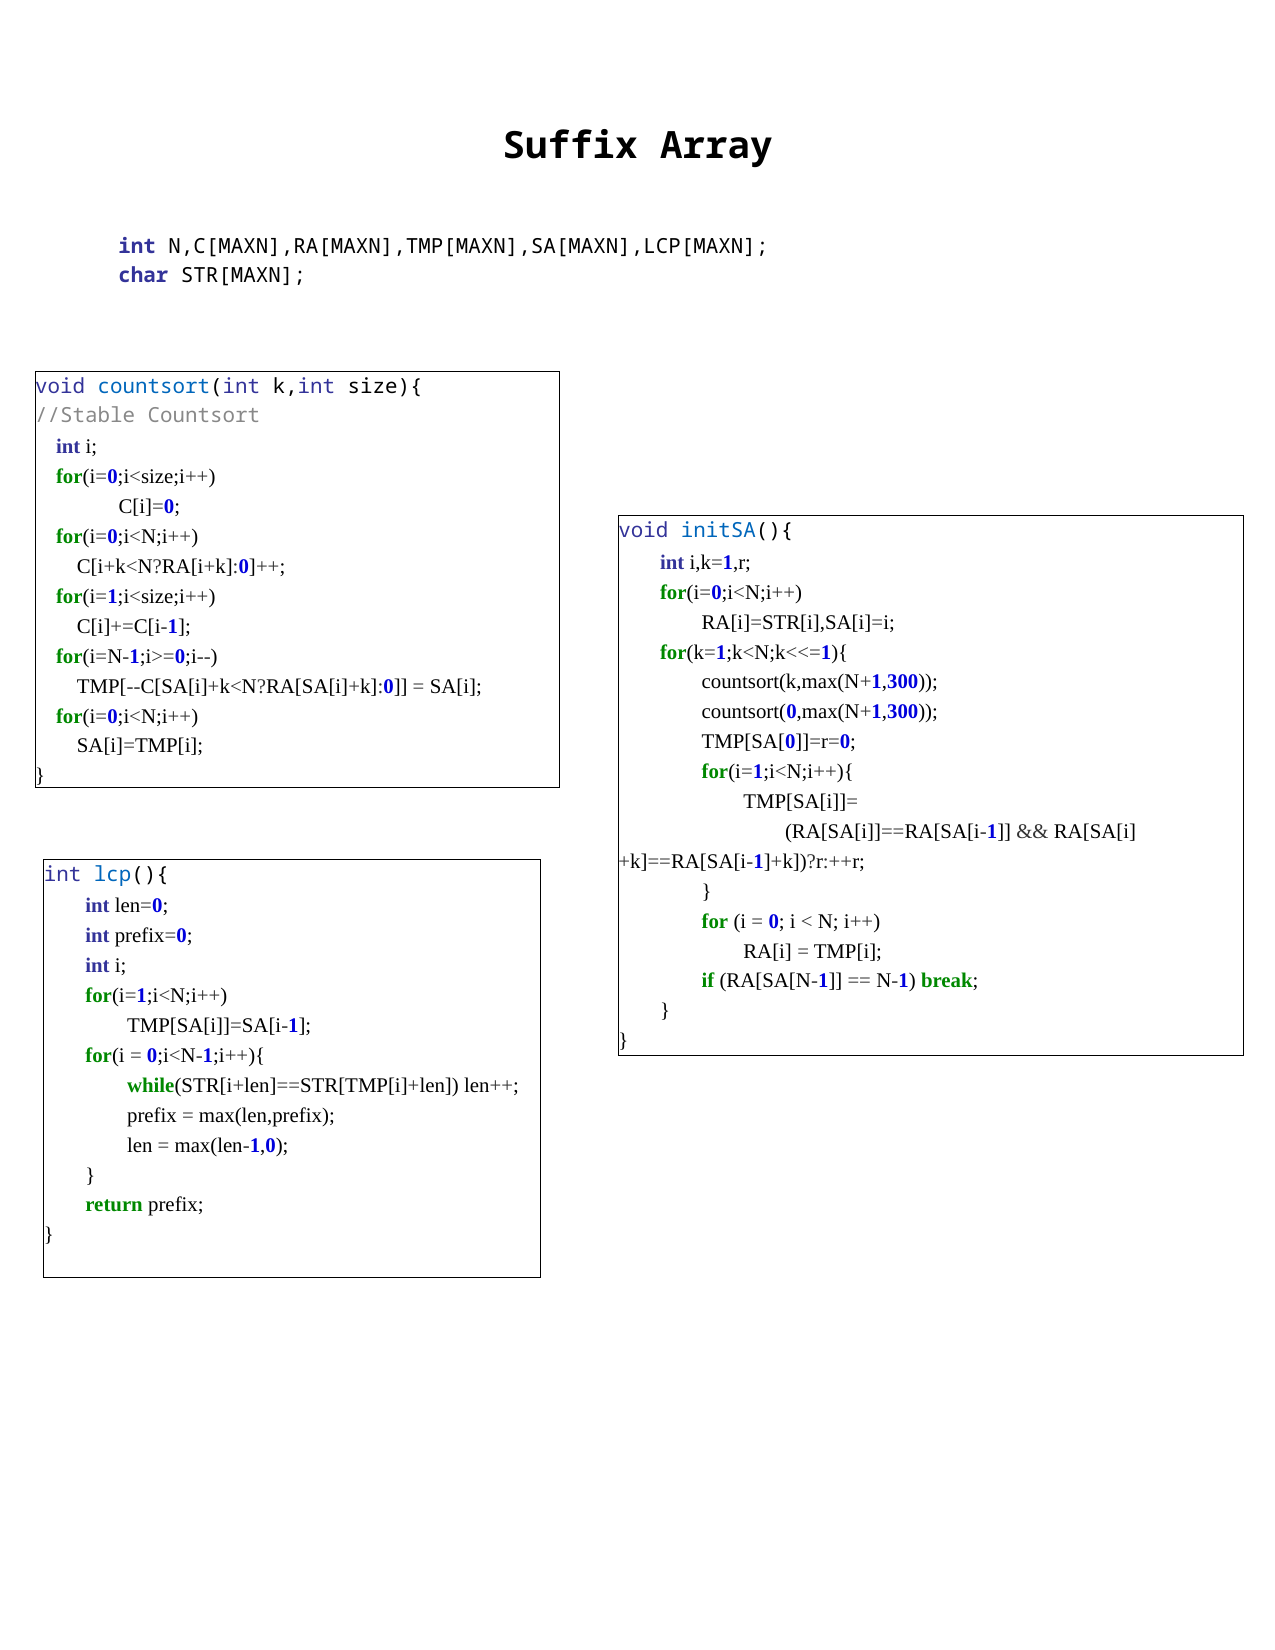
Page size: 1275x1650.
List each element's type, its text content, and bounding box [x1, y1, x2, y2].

text Suffix Array [118, 118, 1157, 169]
text char STR[MAXN]; [118, 260, 1157, 288]
text int N,C[MAXN],RA[MAXN],TMP[MAXN],SA[MAXN],LCP[MAXN]; [118, 232, 1157, 260]
